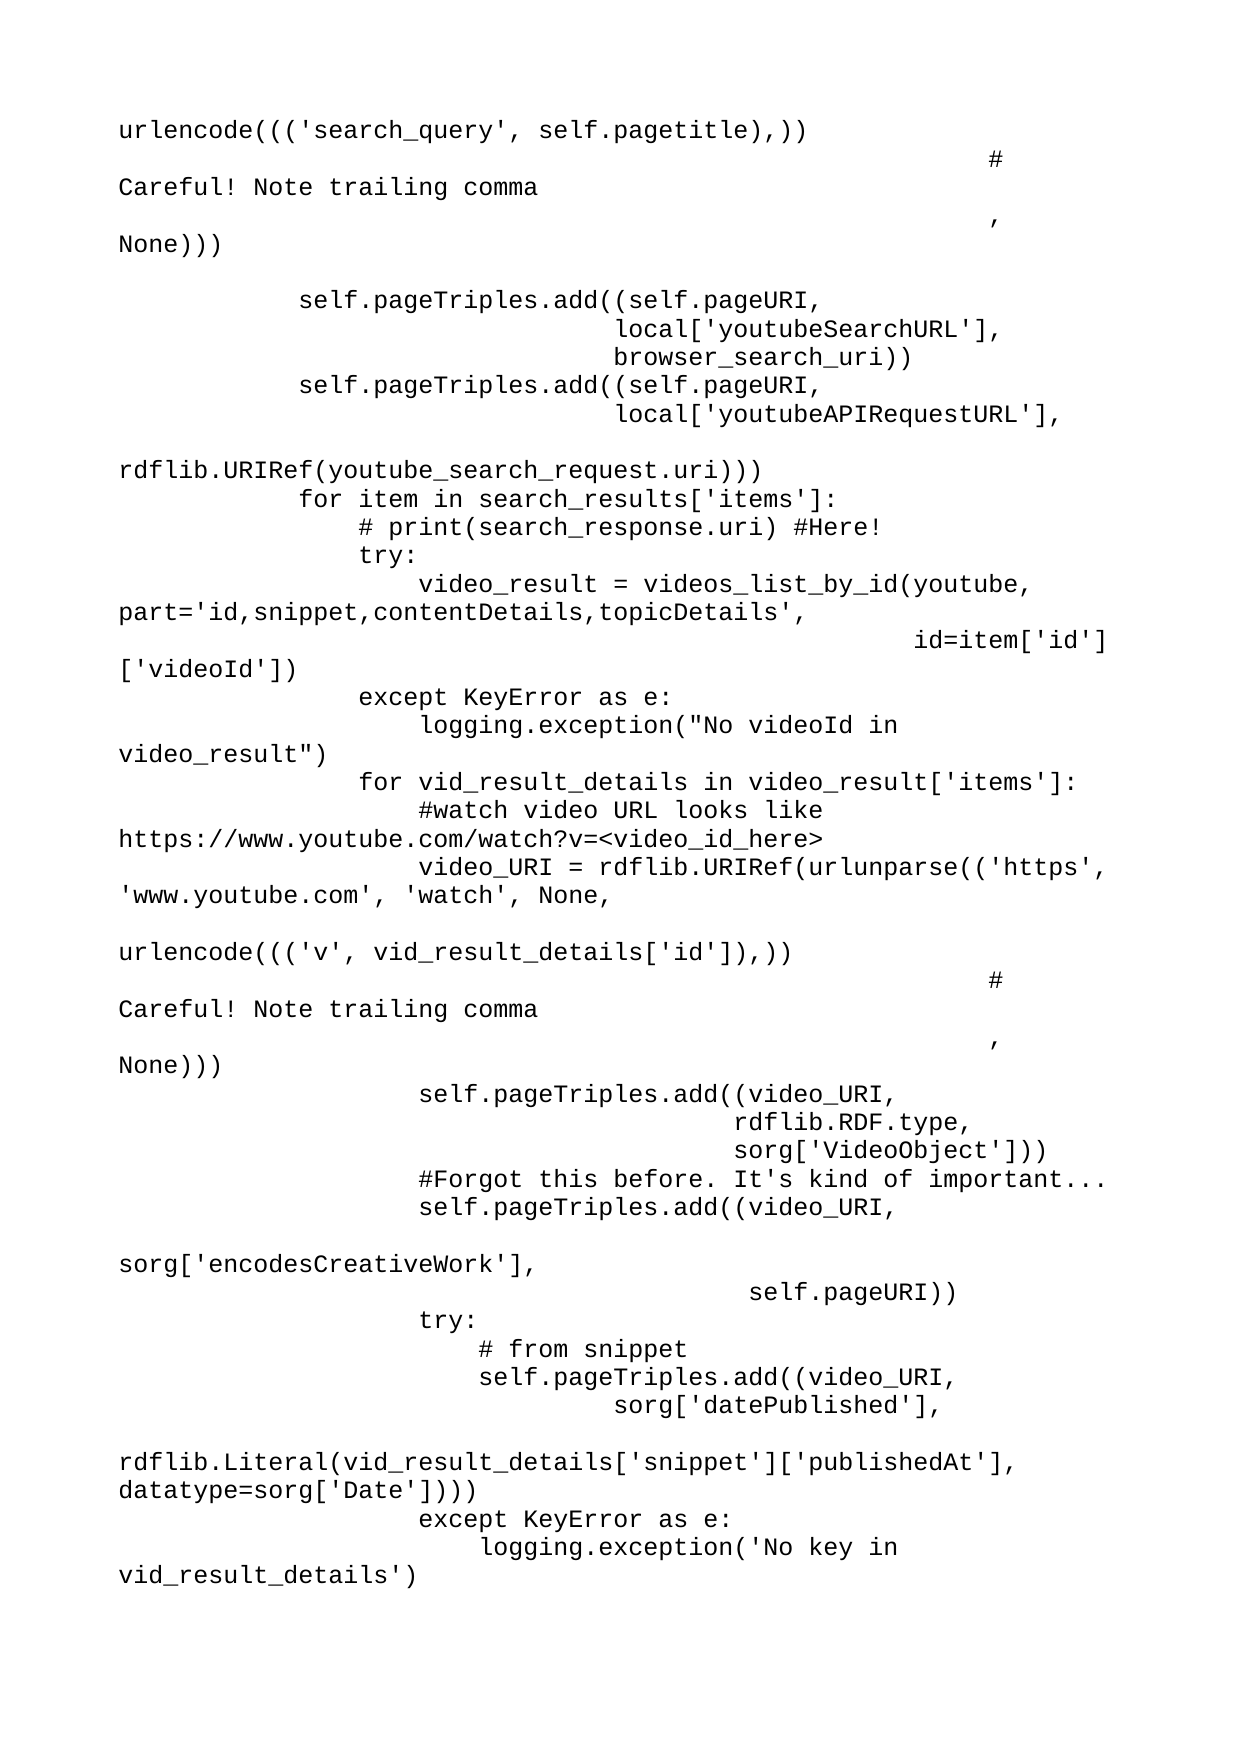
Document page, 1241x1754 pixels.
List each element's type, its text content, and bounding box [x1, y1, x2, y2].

text try: [118, 543, 1122, 571]
text local['youtubeSearchURL'], [118, 316, 1122, 345]
text urlencode((('v', vid_result_details['id']),)) [118, 911, 1122, 968]
text #Forgot this before. It's kind of important... [118, 1166, 1122, 1195]
text sorg['encodesCreativeWork'], [118, 1223, 1122, 1280]
text urlencode((('search_query', self.pagetitle),)) [118, 118, 1122, 146]
text rdflib.RDF.type, [118, 1110, 1122, 1138]
text logging.exception('No key in vid_result_details') [118, 1535, 1122, 1591]
text self.pageURI)) [118, 1280, 1122, 1308]
text video_result = videos_list_by_id(youtube, part='id,snippet,contentDetails,topicDetails', [118, 571, 1122, 628]
text for vid_result_details in video_result['items']: [118, 770, 1122, 798]
text browser_search_uri)) [118, 345, 1122, 373]
text , None))) [118, 203, 1122, 260]
text , None))) [118, 1025, 1122, 1081]
text sorg['datePublished'], [118, 1393, 1122, 1421]
text self.pageTriples.add((self.pageURI, [118, 288, 1122, 316]
text video_URI = rdflib.URIRef(urlunparse(('https', 'www.youtube.com', 'watch', None, [118, 855, 1122, 911]
text # print(search_response.uri) #Here! [118, 515, 1122, 543]
text for item in search_results['items']: [118, 486, 1122, 515]
text # from snippet [118, 1336, 1122, 1365]
text self.pageTriples.add((video_URI, [118, 1365, 1122, 1393]
text #watch video URL looks like https://www.youtube.com/watch?v=<video_id_here> [118, 798, 1122, 855]
text self.pageTriples.add((video_URI, [118, 1081, 1122, 1110]
text # Careful! Note trailing comma [118, 146, 1122, 203]
text id=item['id']['videoId']) [118, 628, 1122, 685]
text rdflib.Literal(vid_result_details['snippet']['publishedAt'], datatype=sorg['Date']))) [118, 1421, 1122, 1506]
text logging.exception("No videoId in video_result") [118, 713, 1122, 770]
text try: [118, 1308, 1122, 1336]
text sorg['VideoObject'])) [118, 1138, 1122, 1166]
text self.pageTriples.add((self.pageURI, [118, 373, 1122, 401]
text local['youtubeAPIRequestURL'], [118, 401, 1122, 430]
text rdflib.URIRef(youtube_search_request.uri))) [118, 430, 1122, 486]
text self.pageTriples.add((video_URI, [118, 1195, 1122, 1223]
text except KeyError as e: [118, 685, 1122, 713]
text except KeyError as e: [118, 1506, 1122, 1535]
text # Careful! Note trailing comma [118, 968, 1122, 1025]
